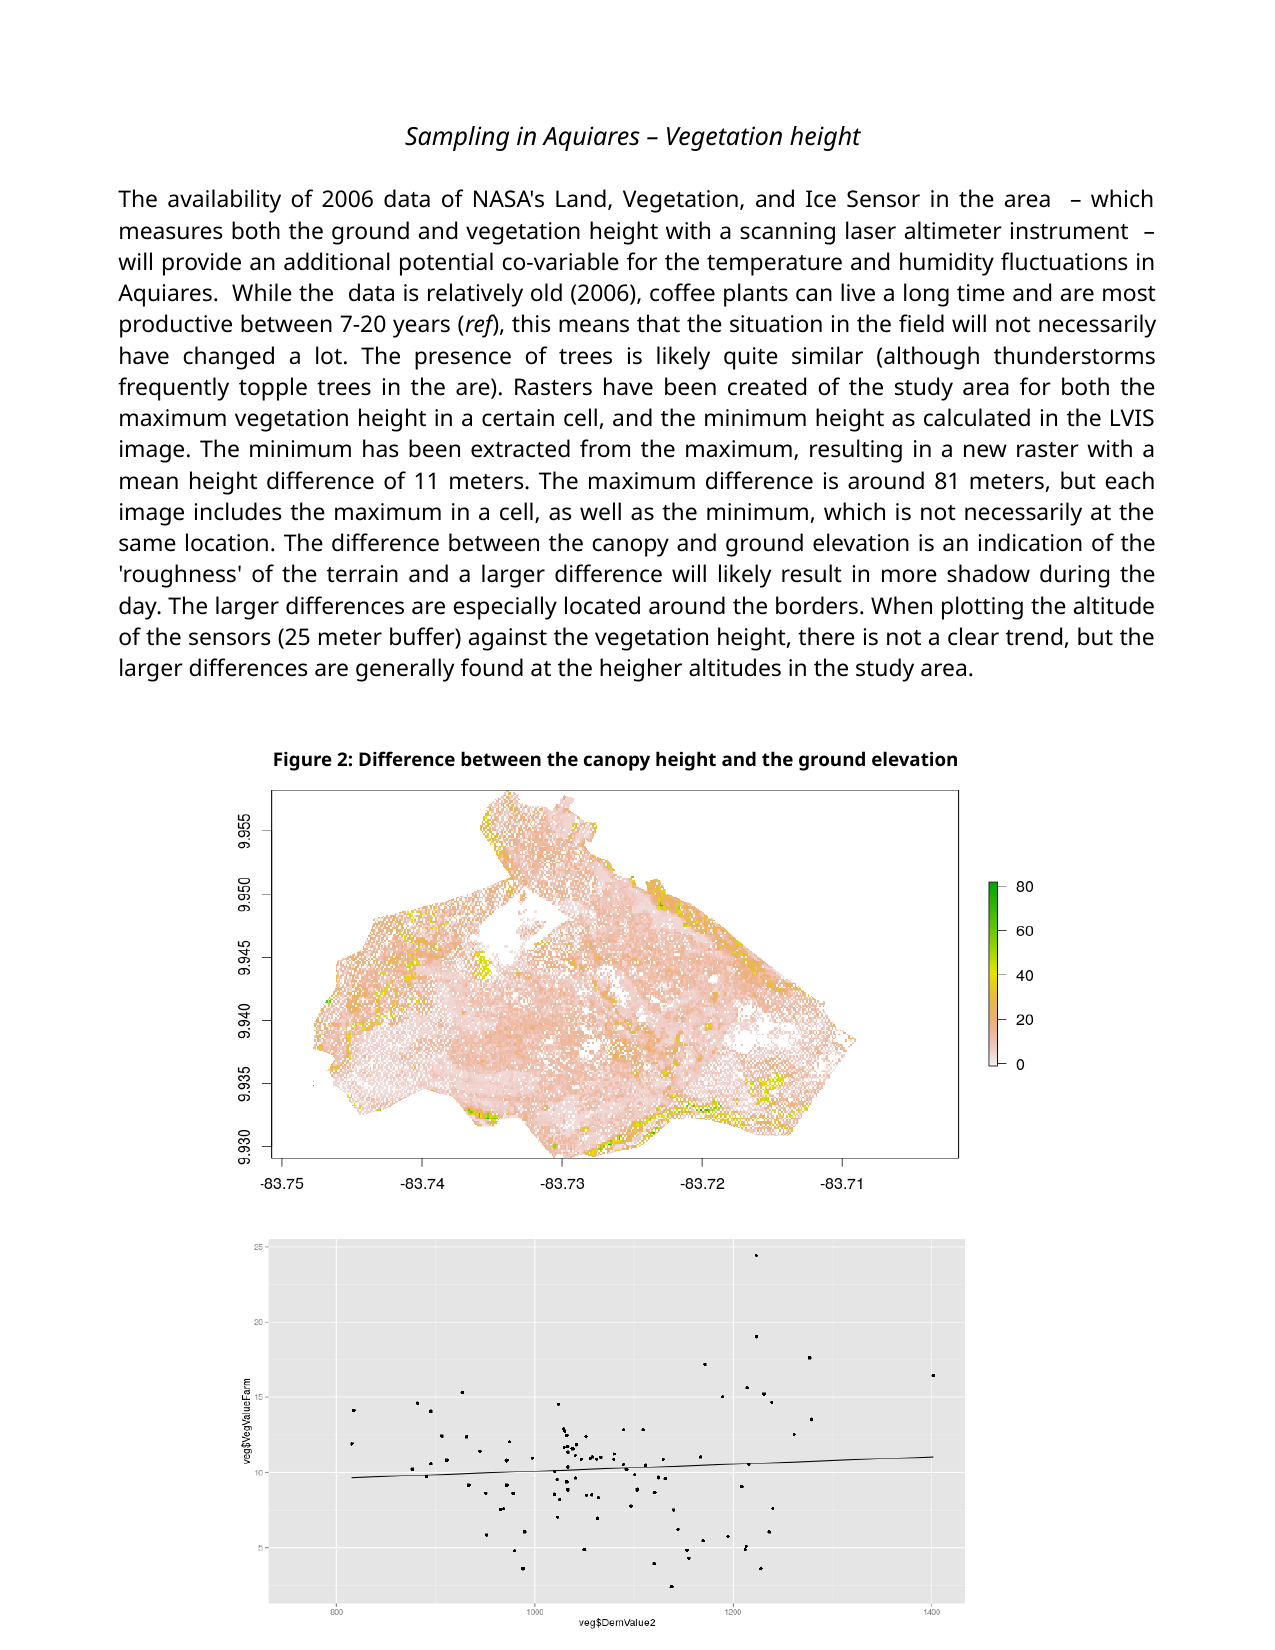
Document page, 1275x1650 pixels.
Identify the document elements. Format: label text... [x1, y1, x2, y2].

text The availability of 2006 data of NASA's Land, Vegetation, and Ice Sensor in the area – which measures both the ground and vegetation height with a scanning laser altimeter instrument – will provide an additional potential co-variable for the temperature and humidity fluctuations in Aquiares. While the data is relatively old (2006), coffee plants can live a long time and are most productive between 7-20 years (ref), this means that the situation in the field will not necessarily have changed a lot. The presence of trees is likely quite similar (although thunderstorms frequently topple trees in the are). Rasters have been created of the study area for both the maximum vegetation height in a certain cell, and the minimum height as calculated in the LVIS image. The minimum has been extracted from the maximum, resulting in a new raster with a mean height difference of 11 meters. The maximum difference is around 81 meters, but each image includes the maximum in a cell, as well as the minimum, which is not necessarily at the same location. The difference between the canopy and ground elevation is an indication of the 'roughness' of the terrain and a larger difference will likely result in more shadow during the day. The larger differences are especially located around the borders. When plotting the altitude of the sensors (25 meter buffer) against the vegetation height, there is not a clear trend, but the larger differences are generally found at the heigher altitudes in the study area. [118, 183, 1157, 683]
picture [230, 1223, 981, 1637]
text Sampling in Aquiares – Vegetation height [118, 118, 1157, 152]
text Figure 2: Difference between the canopy height and the ground elevation [118, 746, 1157, 771]
picture [232, 773, 1041, 1190]
